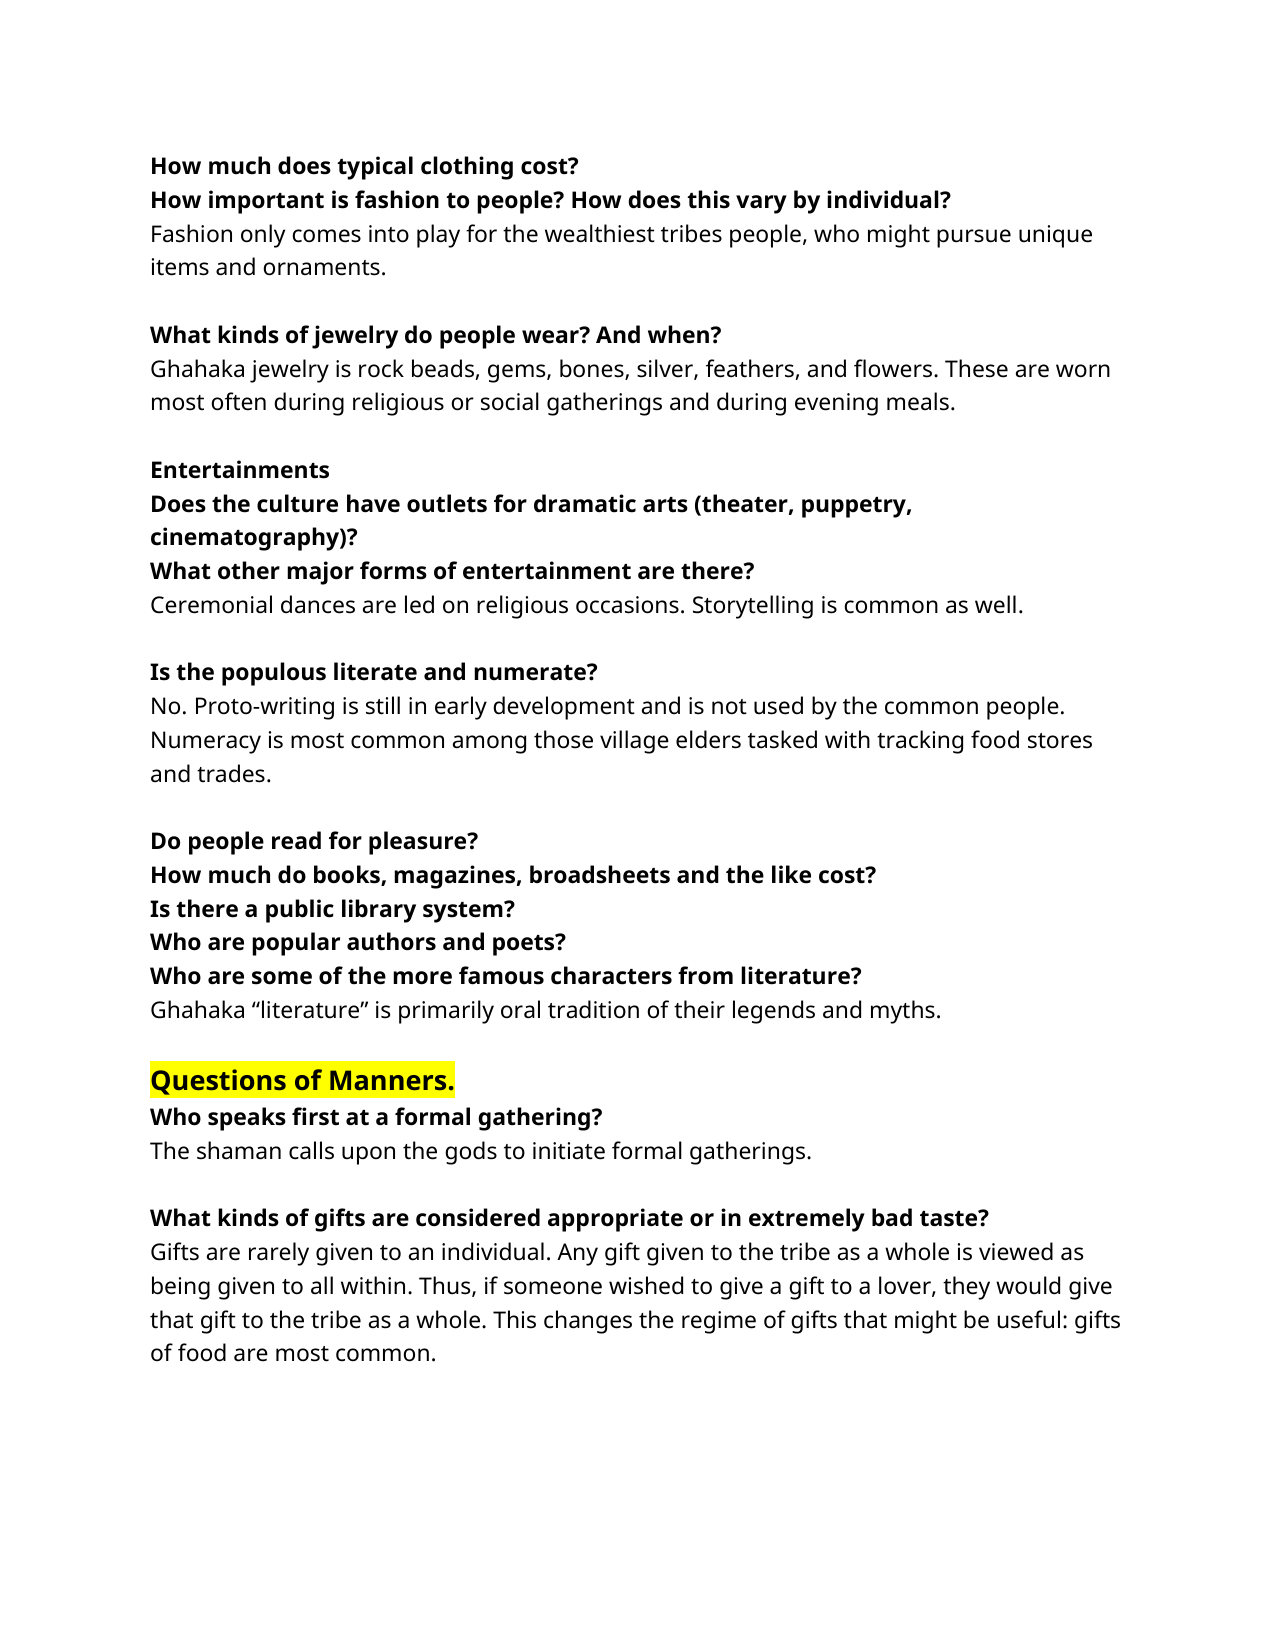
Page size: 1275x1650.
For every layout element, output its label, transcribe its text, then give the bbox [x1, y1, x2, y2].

text No. Proto-writing is still in early development and is not used by the common people. Numeracy is most common among those village elders tasked with tracking food stores and trades. [150, 690, 1125, 789]
text Questions of Manners. [150, 1061, 1125, 1098]
text What kinds of gifts are considered appropriate or in extremely bad taste? Gifts are rarely given to an individual. Any gift given to the tribe as a whole is viewed as being given to all within. Thus, if someone wished to give a gift to a lover, they would give that gift to the tribe as a whole. This changes the regime of gifts that might be useful: gifts of food are most common. [150, 1202, 1125, 1368]
text How much does typical clothing cost? How important is fashion to people? How does this vary by individual? [150, 150, 1125, 215]
text Fashion only comes into play for the wealthiest tribes people, who might pursue unique items and ornaments. [150, 217, 1125, 282]
text What kinds of jewelry do people wear? And when? Ghahaka jewelry is rock beads, gems, bones, silver, feathers, and flowers. These are worn most often during religious or social gatherings and during evening meals. Entertainments Does the culture have outlets for dramatic arts (theater, puppetry, cinematography)? What other major forms of entertainment are there? Ceremonial dances are led on religious occasions. Storytelling is common as well. [150, 285, 1125, 620]
text Is the populous literate and numerate? [150, 656, 1125, 687]
text Ghahaka “literature” is primarily oral tradition of their legends and myths. [150, 994, 1125, 1025]
text Do people read for pleasure? How much do books, magazines, broadsheets and the like cost? Is there a public library system? Who are popular authors and poets? Who are some of the more famous characters from literature? [150, 825, 1125, 991]
text Who speaks first at a formal gathering? The shaman calls upon the gods to initiate formal gatherings. [150, 1101, 1125, 1166]
